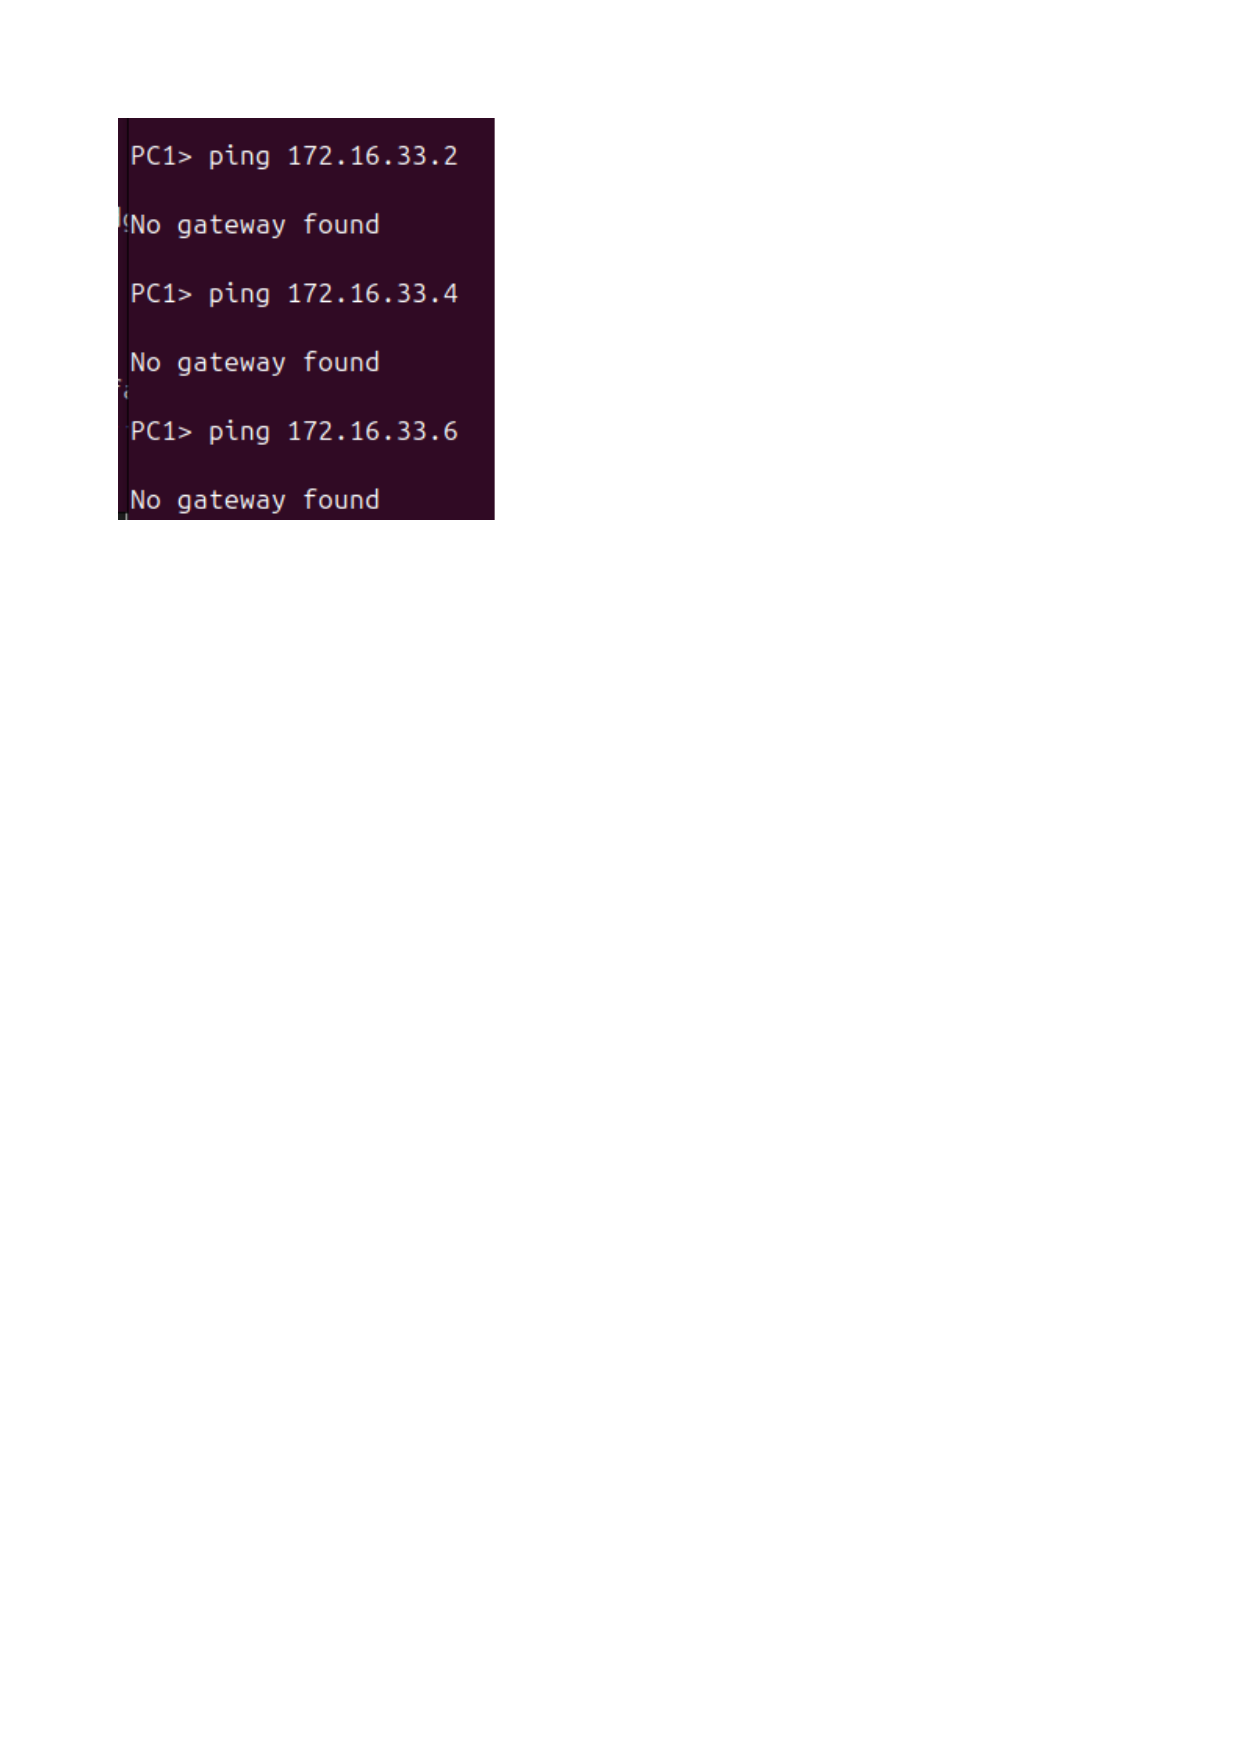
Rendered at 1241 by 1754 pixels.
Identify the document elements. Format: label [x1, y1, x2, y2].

picture [118, 118, 495, 520]
